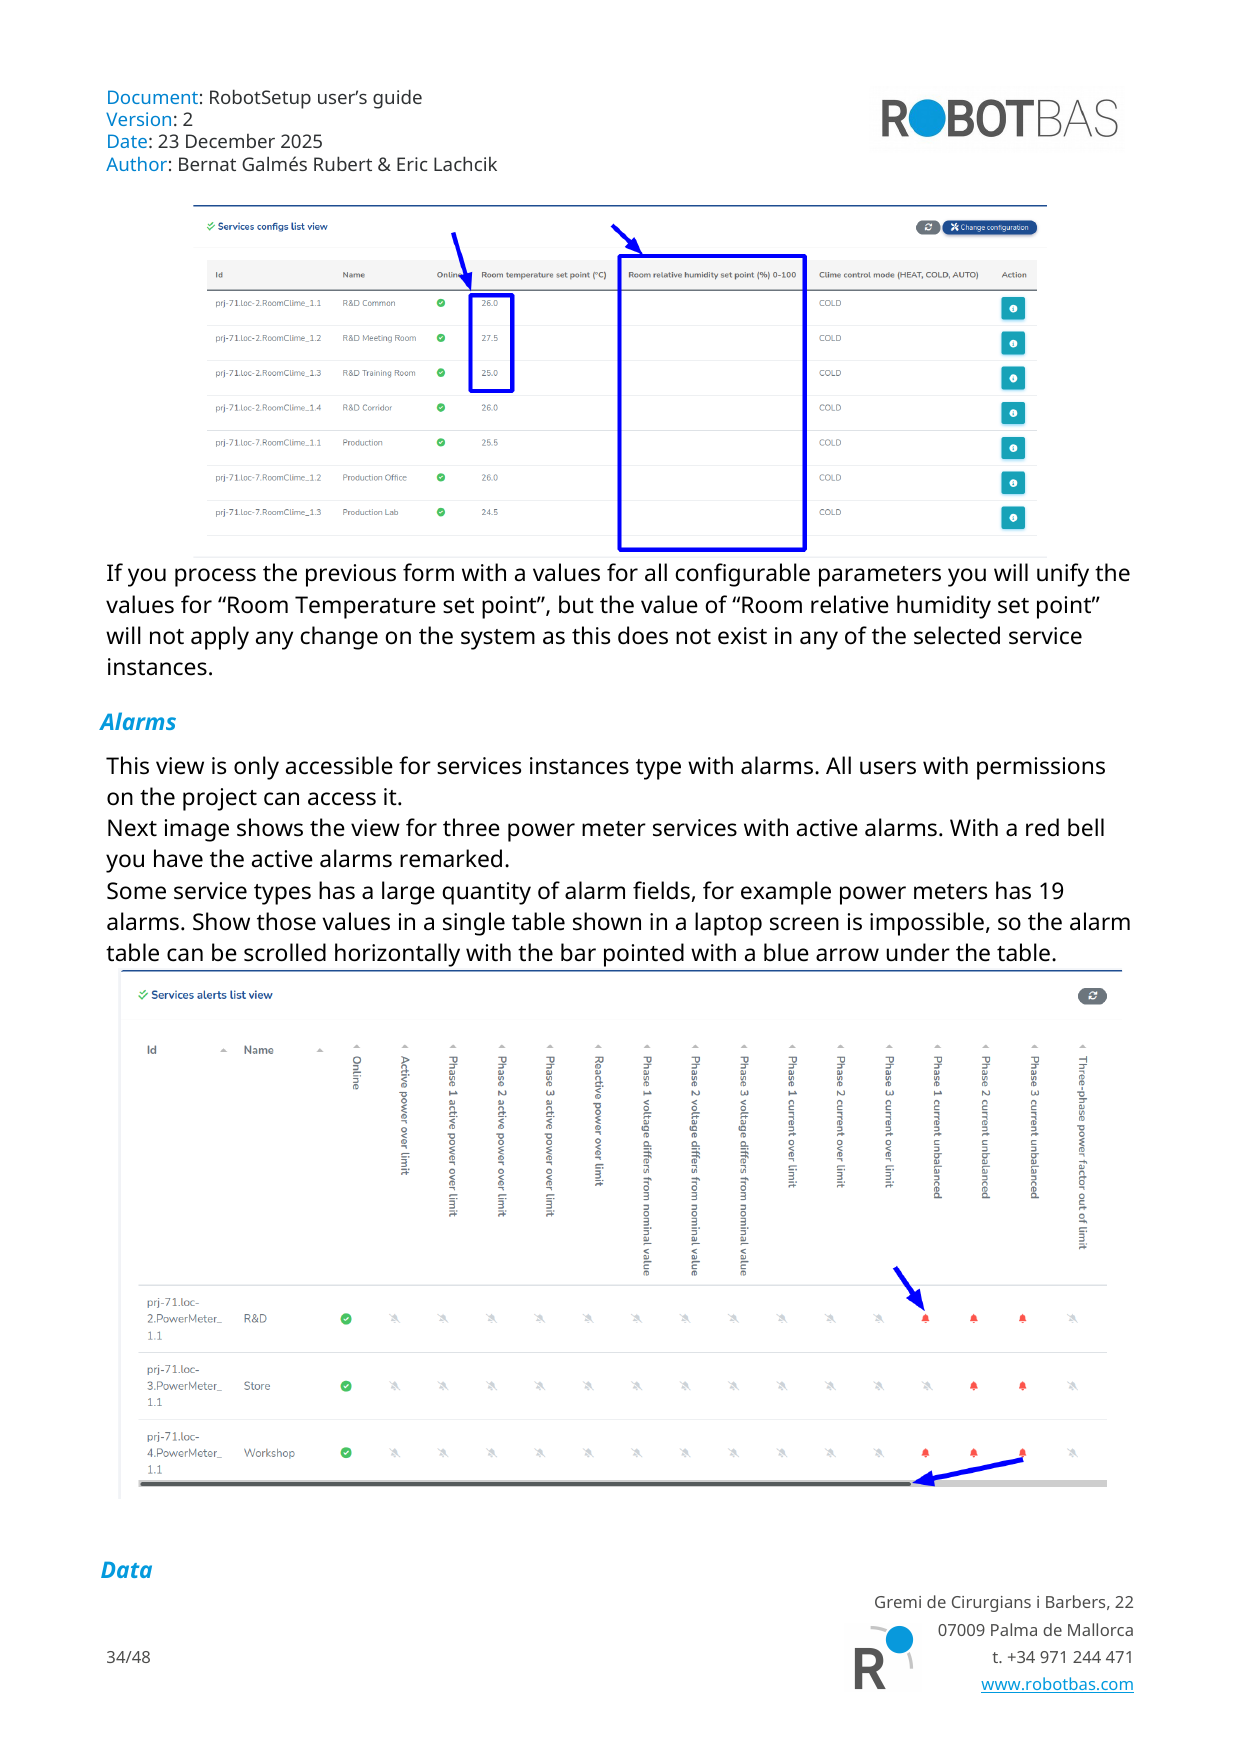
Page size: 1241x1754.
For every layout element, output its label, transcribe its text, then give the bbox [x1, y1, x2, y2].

text Next image shows the view for three power meter services with active alarms. With a red bell you have the active alarms remarked. [106, 812, 1134, 874]
picture [869, 86, 1125, 153]
text This view is only accessible for services instances type with alarms. All users with permissions on the project can access it. [106, 749, 1134, 812]
picture [193, 205, 1047, 558]
picture [118, 968, 1123, 1499]
text If you process the previous form with a values for all configurable parameters you will unify the values for “Room Temperature set point”, but the value of “Room relative humidity set point” will not apply any change on the system as this does not exist in any of the selected service instances. [106, 205, 1134, 682]
subtitle Alarms [100, 706, 1134, 737]
subtitle Data [100, 1554, 1134, 1585]
text Some service types has a large quantity of alarm fields, for example power meters has 19 alarms. Show those values in a single table shown in a laptop screen is impossible, so the alarm table can be scrolled horizontally with the bar pointed with a blue arrow under the table. [106, 874, 1134, 968]
picture [844, 1623, 923, 1692]
